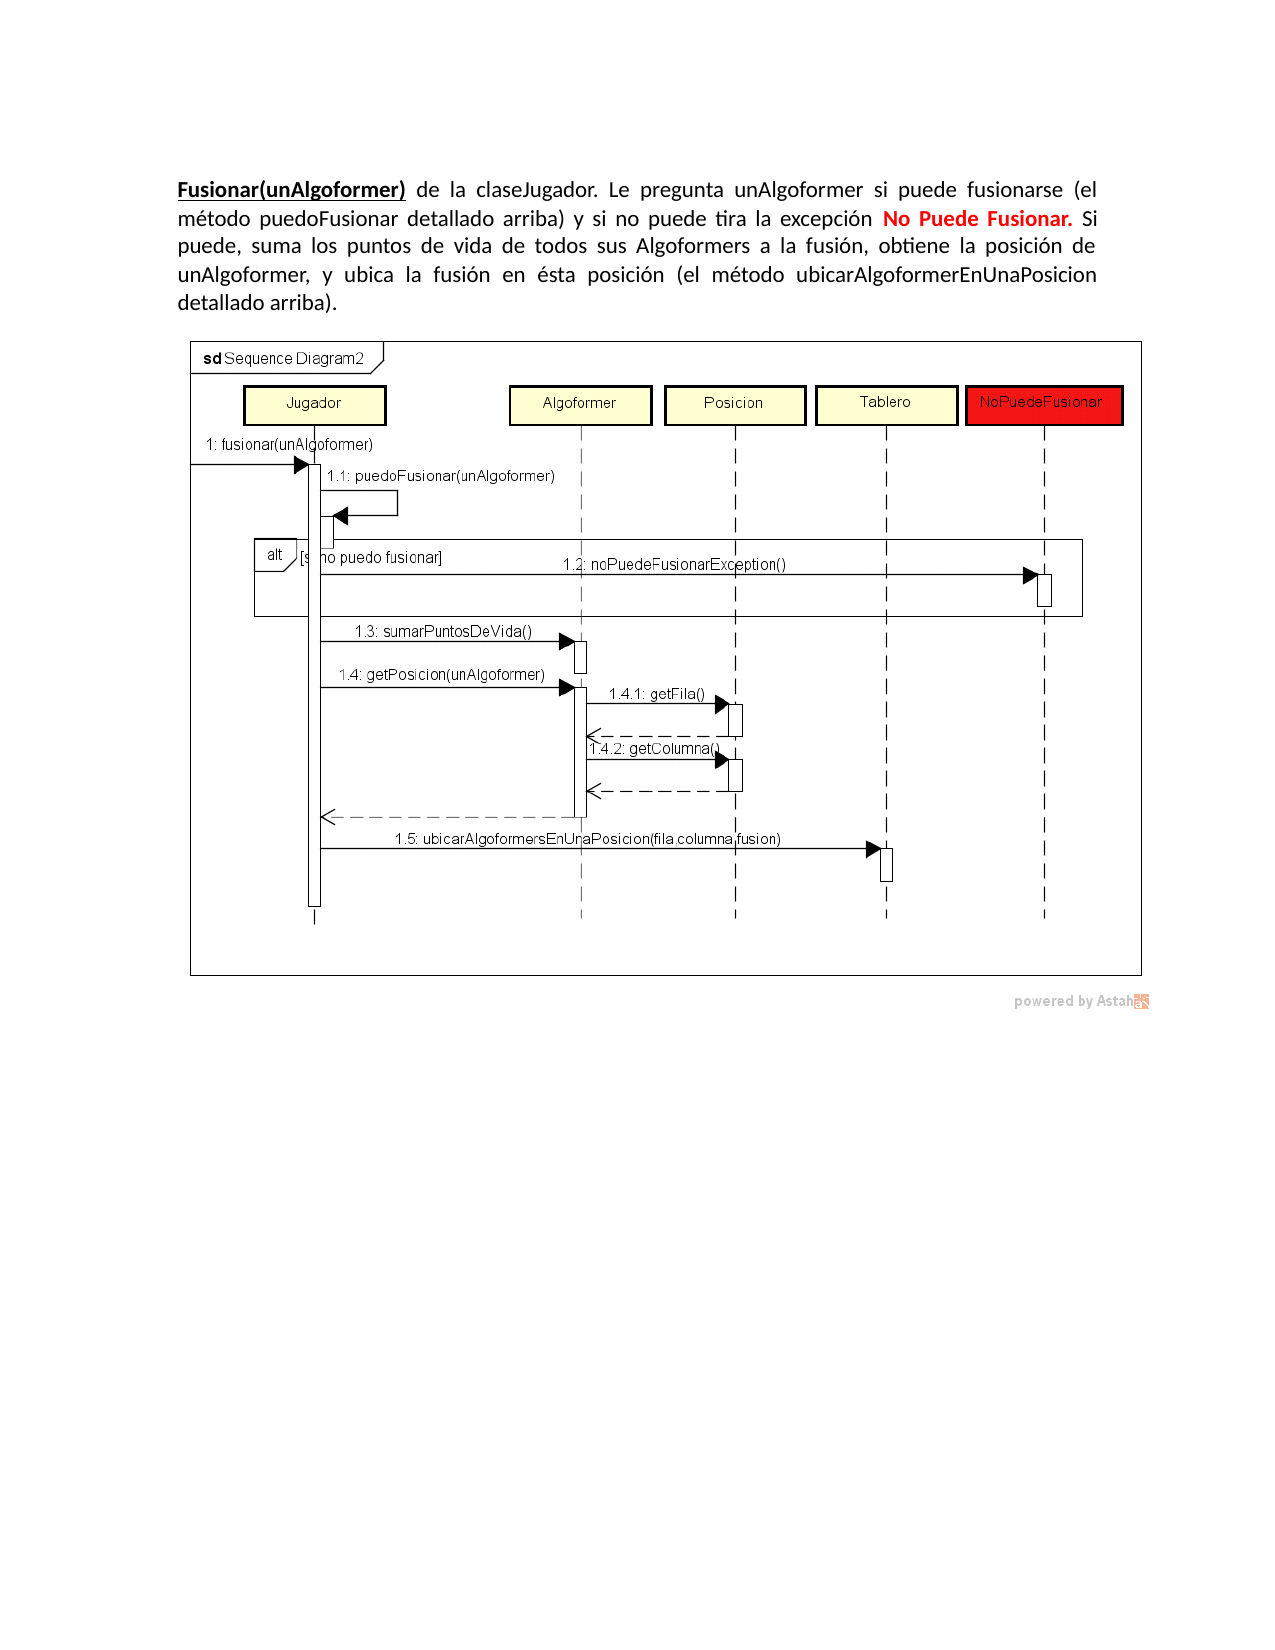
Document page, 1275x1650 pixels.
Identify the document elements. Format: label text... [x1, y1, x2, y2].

text Fusionar(unAlgoformer) de la claseJugador. Le pregunta unAlgoformer si puede fusionarse (el método puedoFusionar detallado arriba) y si no puede tira la excepción No Puede Fusionar. Si puede, suma los puntos de vida de todos sus Algoformers a la fusión, obtiene la posición de unAlgoformer, y ubica la fusión en ésta posición (el método ubicarAlgoformerEnUnaPosicion detallado arriba). [177, 176, 1098, 316]
